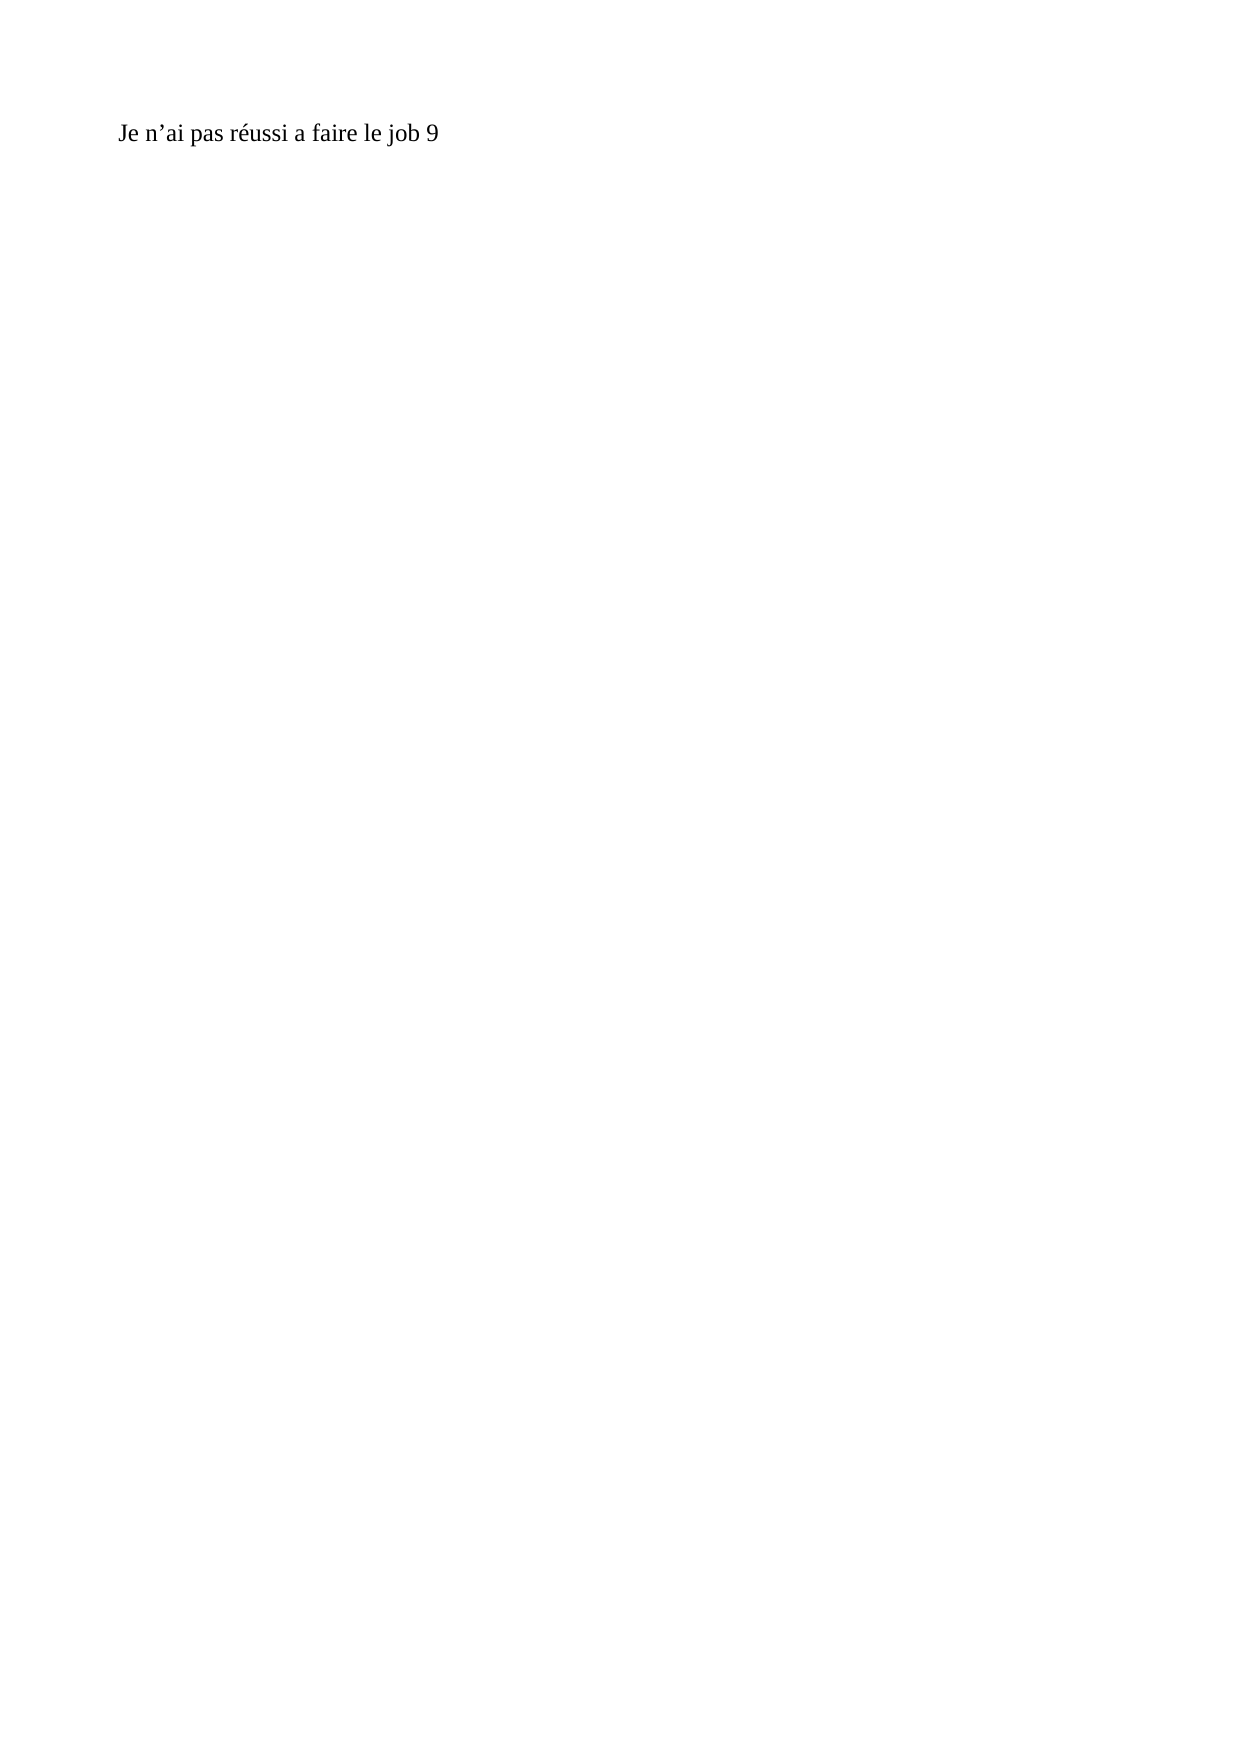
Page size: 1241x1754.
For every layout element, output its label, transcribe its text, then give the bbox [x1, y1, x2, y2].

text Je n’ai pas réussi a faire le job 9 [118, 118, 1122, 147]
